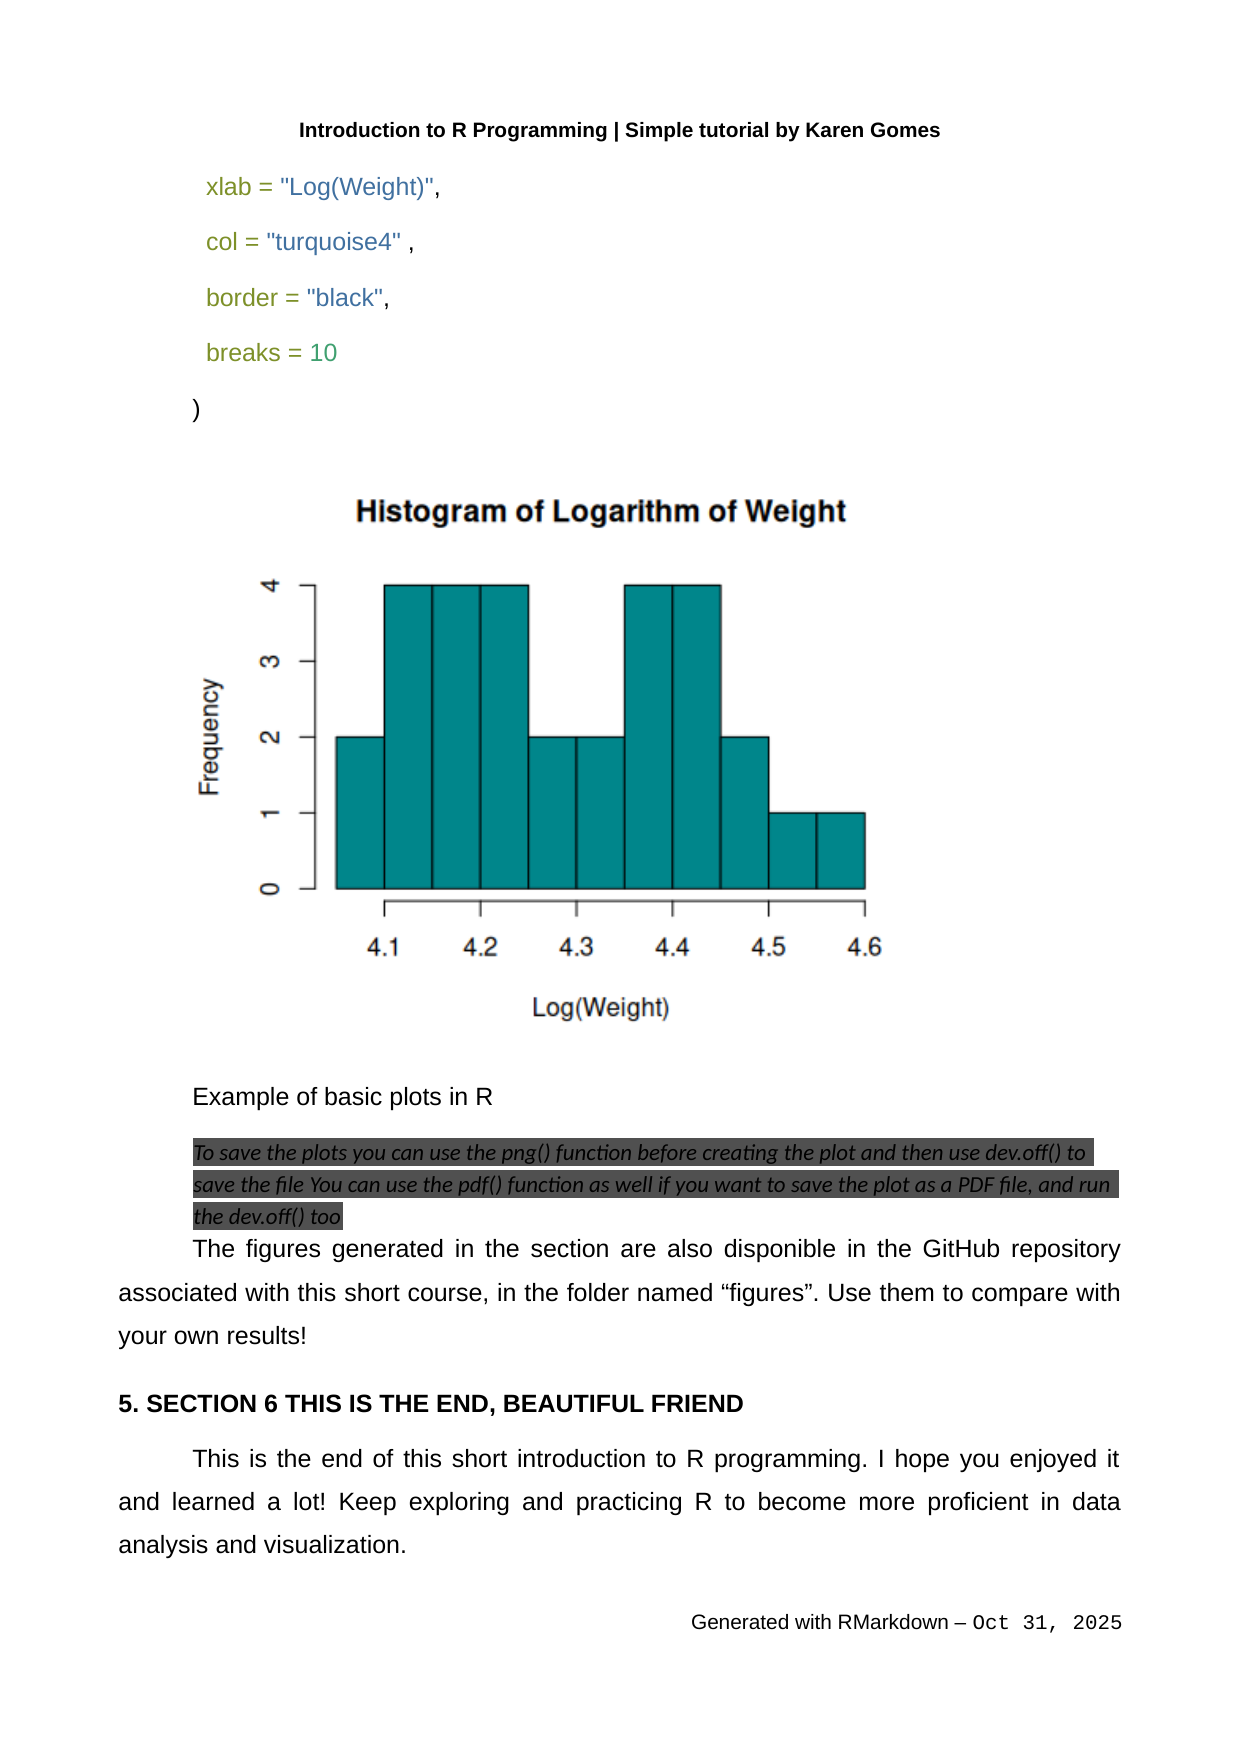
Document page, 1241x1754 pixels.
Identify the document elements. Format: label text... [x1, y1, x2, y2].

text breaks = 10 [118, 338, 1122, 367]
text This is the end of this short introduction to R programming. I hope you enjoyed it and learned a lot! Keep exploring and practicing R to become more proficient in data analysis and visualization. [118, 1444, 1122, 1559]
subtitle Section 6 This is the end, beautiful friend [118, 1388, 1122, 1417]
text border = "black", [118, 283, 1122, 311]
text Example of basic plots in R [118, 1082, 1122, 1111]
text The figures generated in the section are also disponible in the GitHub repository associated with this short course, in the folder named “figures”. Use them to compare with your own results! [118, 1234, 1122, 1349]
text col = "turquoise4" , [118, 227, 1122, 256]
text xlab = "Log(Weight)", [118, 172, 1122, 200]
picture [192, 449, 950, 1056]
text ) [118, 394, 1122, 422]
text To save the plots you can use the png() function before creating the plot and then use dev.off() to save the file You can use the pdf() function as well if you want to save the plot as a PDF file, and run the dev.off() too [193, 1138, 1122, 1230]
